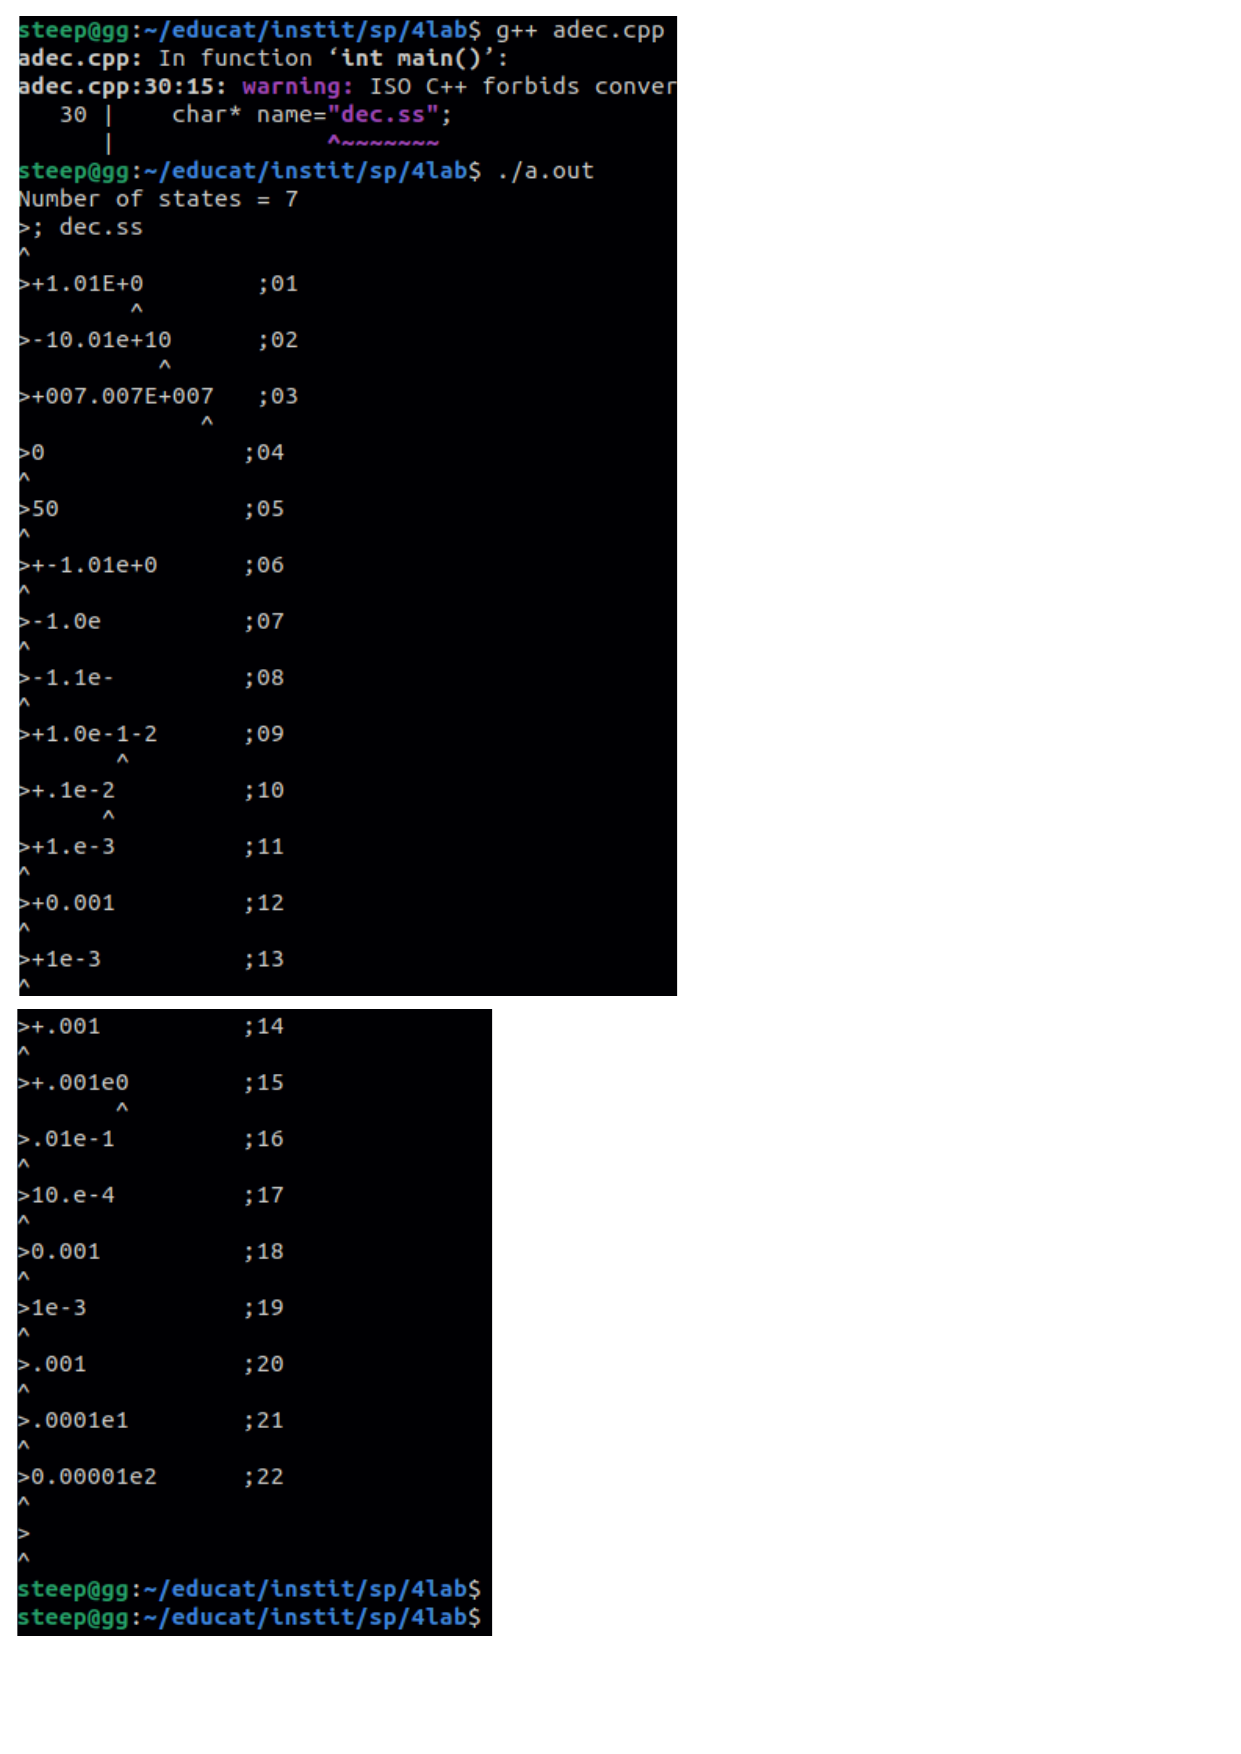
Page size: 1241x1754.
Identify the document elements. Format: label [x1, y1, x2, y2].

picture [17, 1009, 493, 1636]
picture [19, 16, 678, 996]
